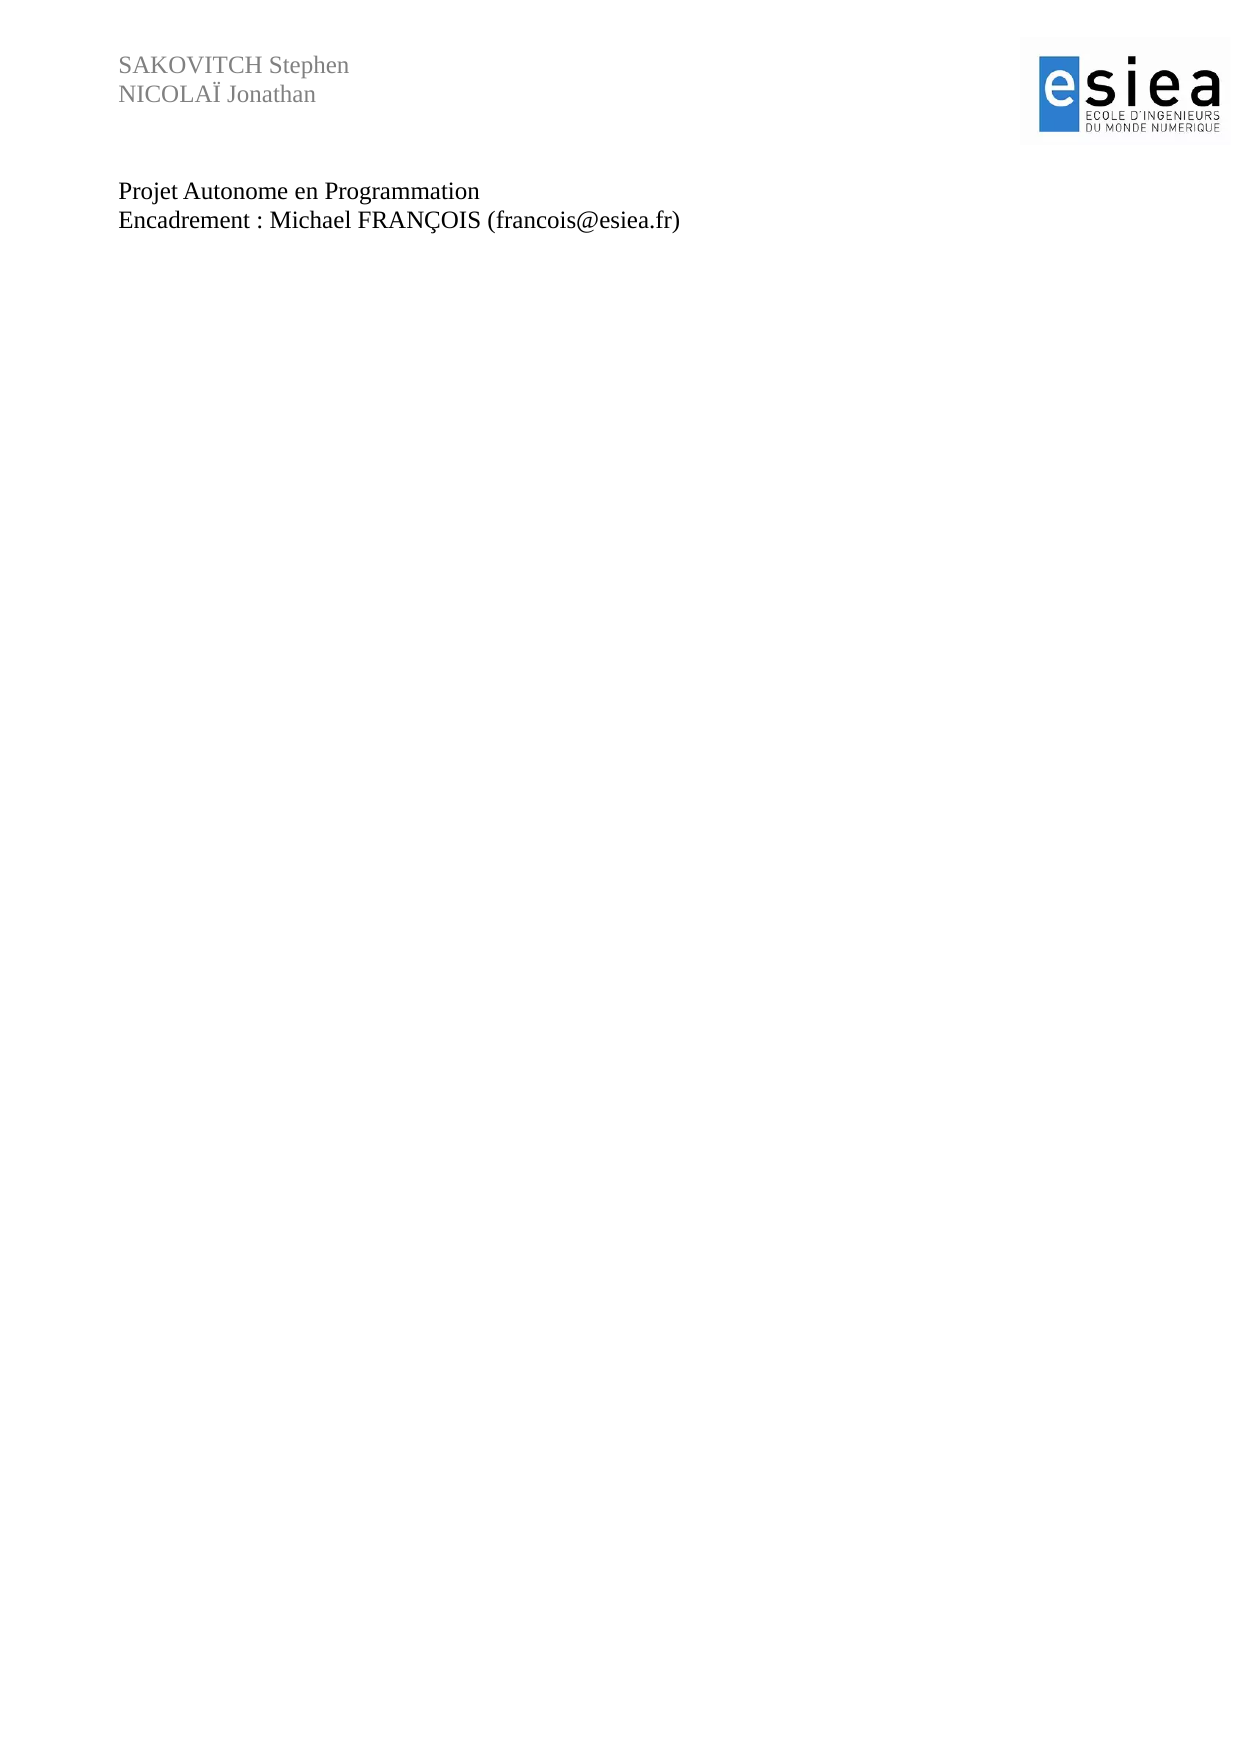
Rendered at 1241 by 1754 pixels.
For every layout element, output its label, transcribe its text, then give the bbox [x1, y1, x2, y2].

text Projet Autonome en Programmation [118, 176, 1122, 205]
picture [1020, 37, 1231, 145]
text Encadrement : Michael FRANÇOIS (francois@esiea.fr) [118, 205, 1122, 234]
